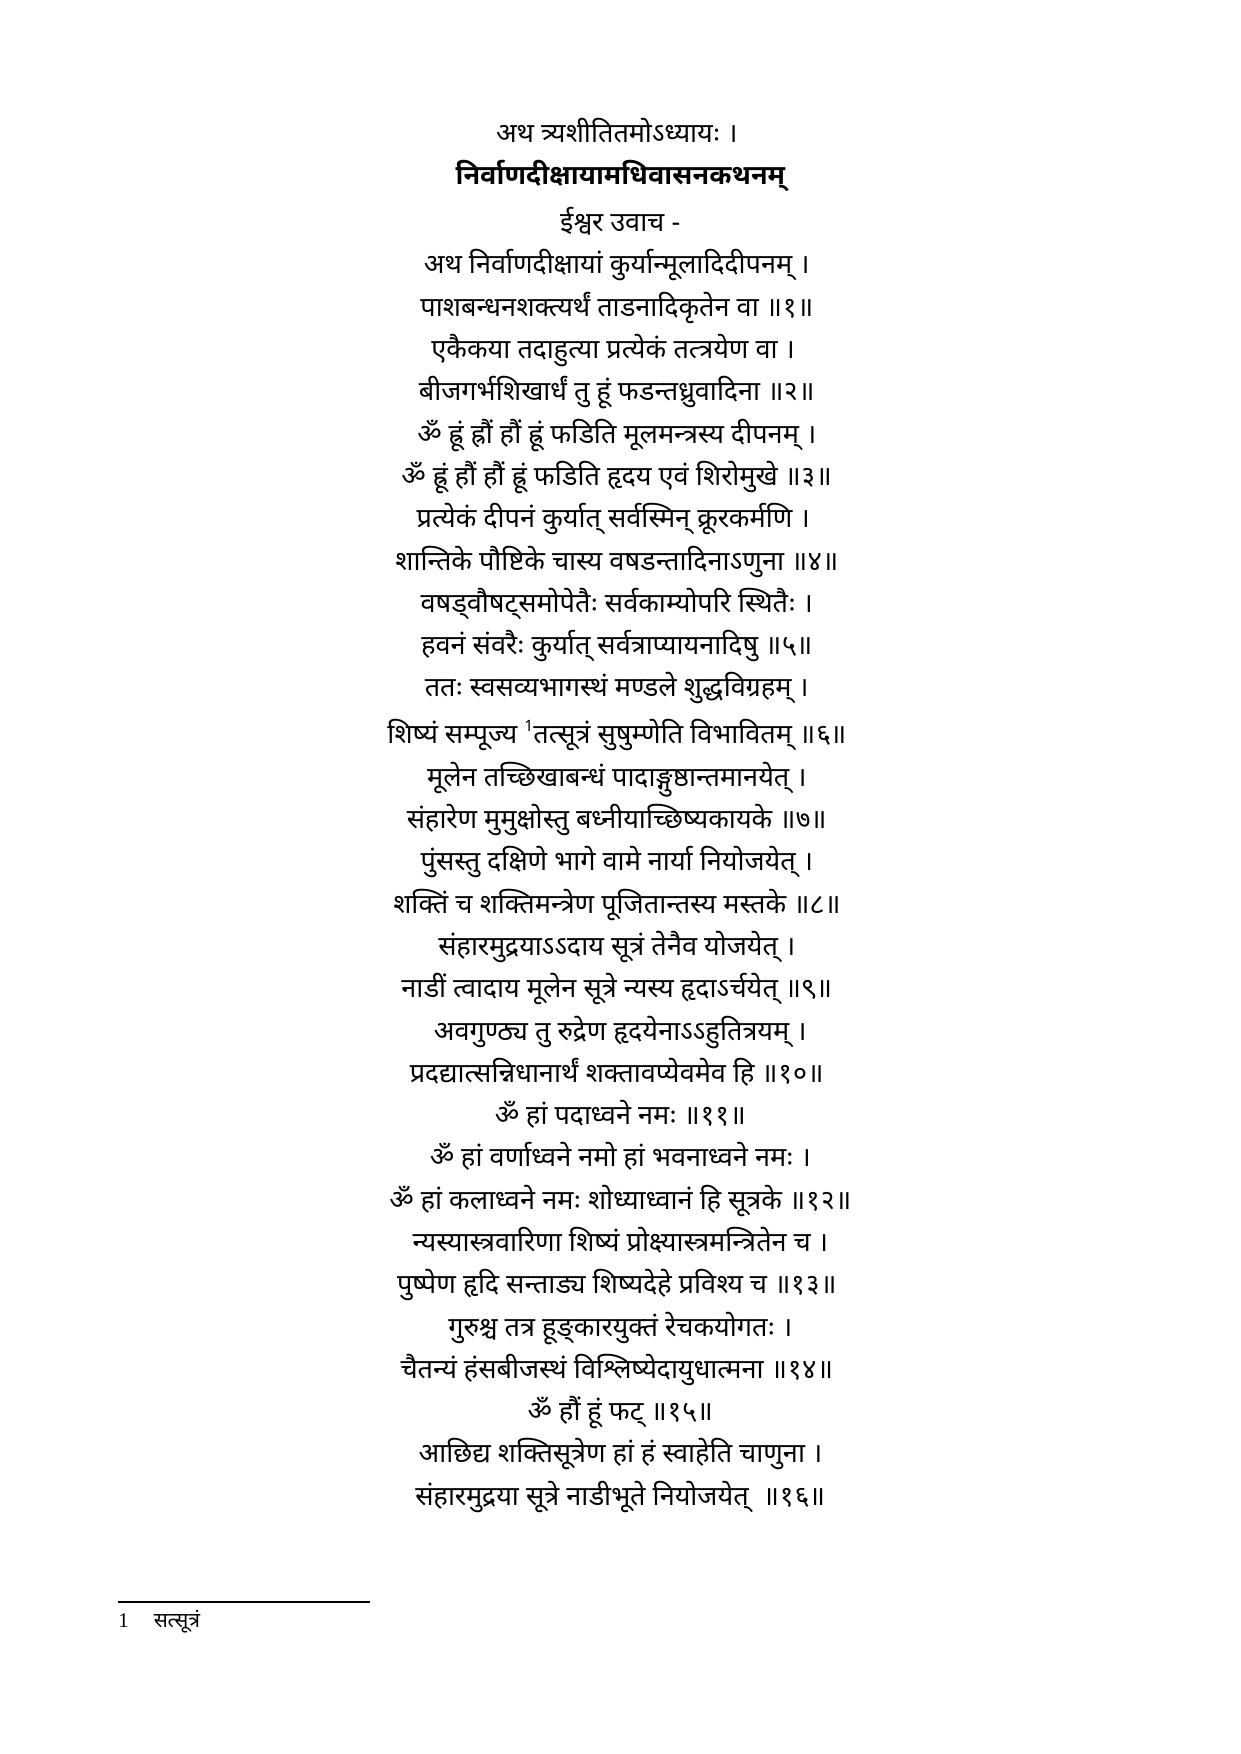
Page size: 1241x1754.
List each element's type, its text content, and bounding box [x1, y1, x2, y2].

text अथ त्र्यशीतितमोऽध्यायः । [118, 118, 1122, 153]
text ॐ हां पदाध्वने नमः ॥११॥ ॐ हां वर्णाध्वने नमो हां भवनाध्वने नमः । ॐ हां कलाध्वने नमः शोध्याध्वानं हि सूत्रके ॥१२॥ न्यस्यास्त्रवारिणा शिष्यं प्रोक्ष्यास्त्रमन्त्रितेन च । पुष्पेण हृदि सन्ताड्य शिष्यदेहे प्रविश्य च ॥१३॥ गुरुश्च तत्र हूङ्कारयुक्तं रेचकयोगतः । चैतन्यं हंसबीजस्थं विश्लिष्येदायुधात्मना ॥१४॥ ॐ हौं हूं फट् ॥१५॥ आछिद्य शक्तिसूत्रेण हां हं स्वाहेति चाणुना । संहारमुद्रया सूत्रे नाडीभूते नियोजयेत् ॥१६॥ [118, 1100, 1122, 1516]
text सत्सूत्रं [118, 1608, 1122, 1636]
text शिष्यं सम्पूज्य तत्सूत्रं सुषुम्णेति विभावितम् ॥६॥ मूलेन तच्छिखाबन्धं पादाङ्गुष्ठान्तमानयेत् । संहारेण मुमुक्षोस्तु बध्नीयाच्छिष्यकायके ॥७॥ पुंसस्तु दक्षिणे भागे वामे नार्या नियोजयेत् । शक्तिं च शक्तिमन्त्रेण पूजितान्तस्य मस्तके ॥८॥ संहारमुद्रयाऽऽदाय सूत्रं तेनैव योजयेत् । नाडीं त्वादाय मूलेन सूत्रे न्यस्य हृदाऽर्चयेत् ॥९॥ अवगुण्ठ्य तु रुद्रेण हृदयेनाऽऽहुतित्रयम् । प्रदद्यात्सन्निधानार्थं शक्तावप्येवमेव हि ॥१०॥ [118, 715, 1122, 1093]
text ईश्वर उवाच - अथ निर्वाणदीक्षायां कुर्यान्मूलादिदीपनम् । पाशबन्धनशक्त्यर्थं ताडनादिकृतेन वा ॥१॥ एकैकया तदाहुत्या प्रत्येकं तत्त्रयेण वा । बीजगर्भशिखार्धं तु हूं फडन्तध्रुवादिना ॥२॥ ॐ ह्रूं ह्रौं हौं ह्रूं फडिति मूलमन्त्रस्य दीपनम् । ॐ ह्रूं हौं हौं ह्रूं फडिति हृदय एवं शिरोमुखे ॥३॥ प्रत्येकं दीपनं कुर्यात् सर्वस्मिन् क्रूरकर्मणि । शान्तिके पौष्टिके चास्य वषडन्तादिनाऽणुना ॥४॥ वषड्‌वौषट्‌समोपेतैः सर्वकाम्योपरि स्थितैः । हवनं संवरैः कुर्यात् सर्वत्राप्यायनादिषु ॥५॥ ततः स्वसव्यभागस्थं मण्डले शुद्धविग्रहम् । [118, 203, 1122, 708]
text निर्वाणदीक्षायामधिवासनकथनम् [118, 160, 1122, 196]
